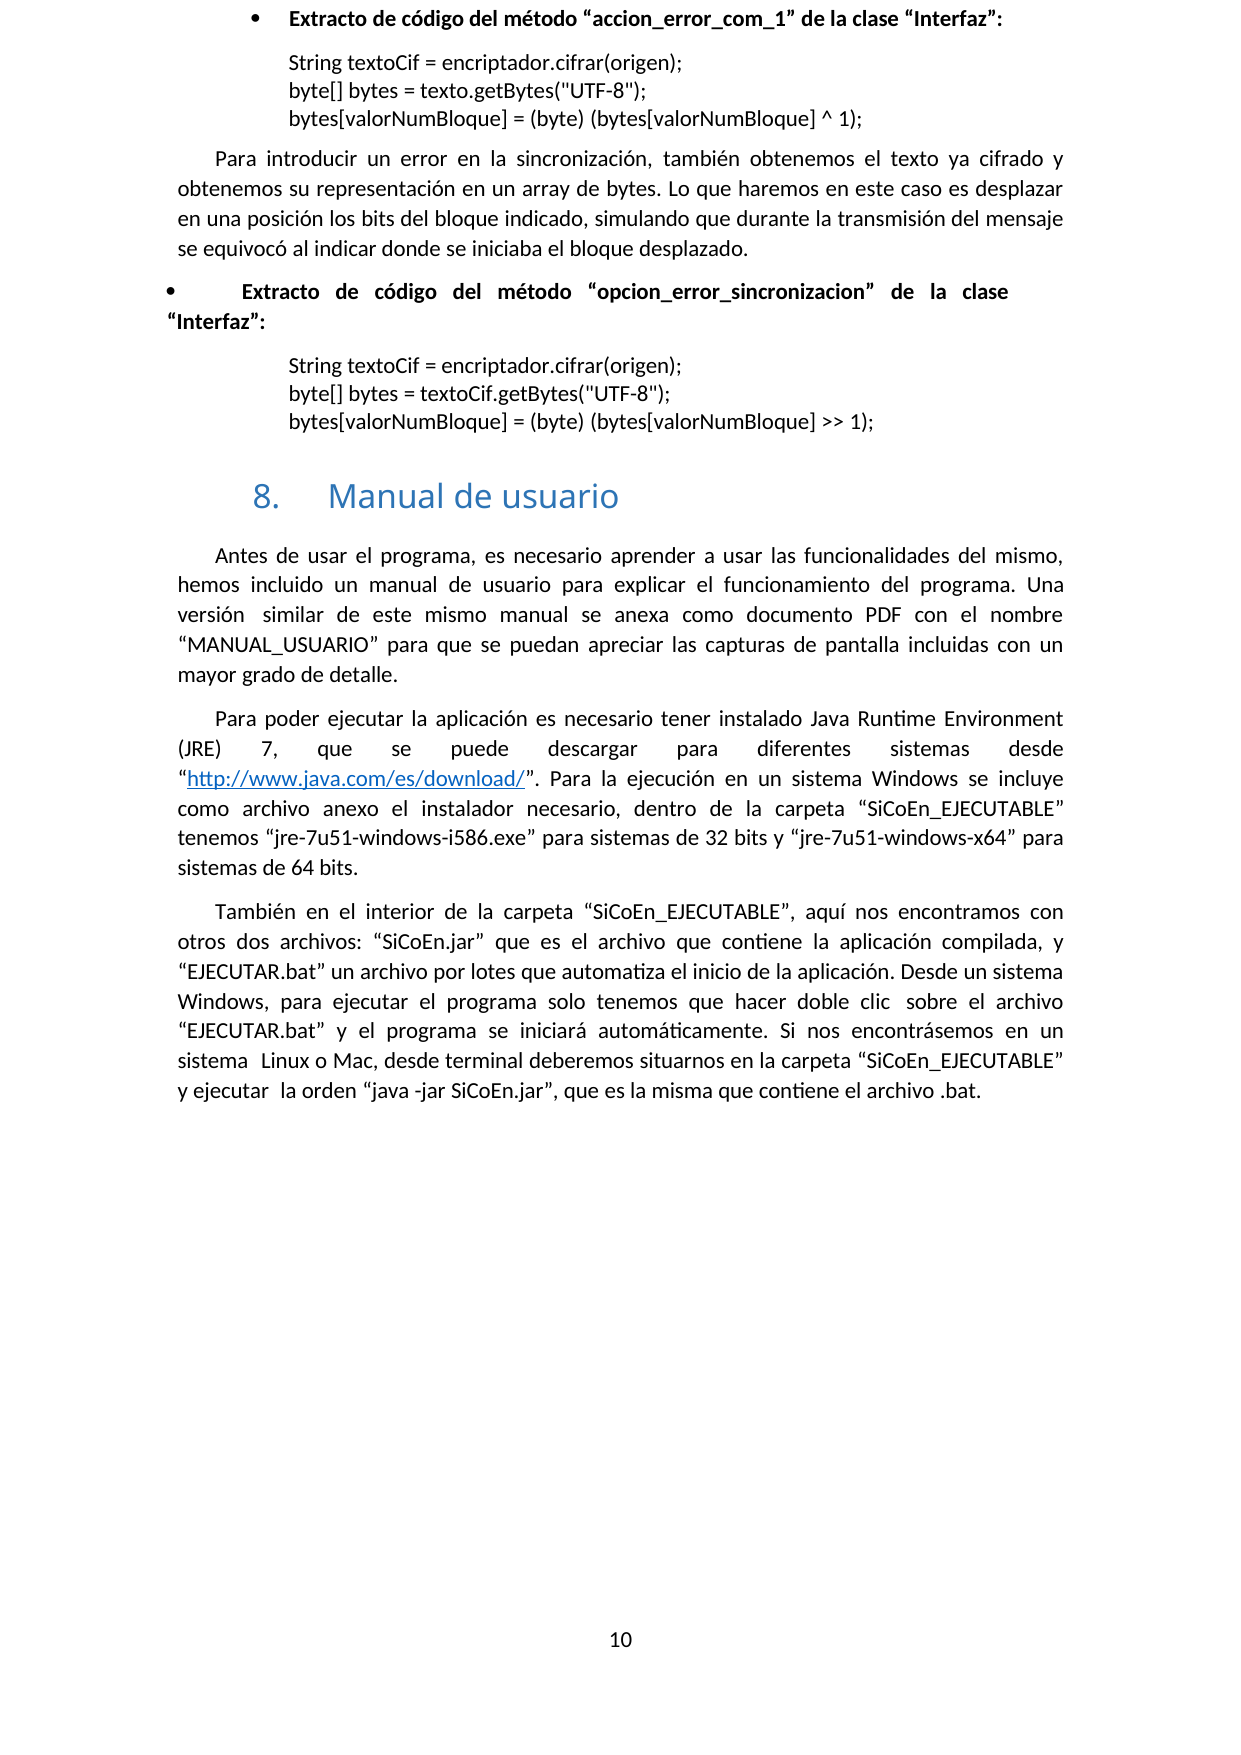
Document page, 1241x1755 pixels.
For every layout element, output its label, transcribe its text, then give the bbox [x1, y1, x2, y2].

text String textoCif = encriptador.cifrar(origen); byte[] bytes = textoCif.getBytes("UTF-8"); [288, 351, 710, 407]
text Antes de usar el programa, es necesario aprender a usar las funcionalidades del mismo, hemos incluido un manual de usuario para explicar el funcionamiento del programa. Una versión similar de este mismo manual se anexa como documento PDF con el nombre “MANUAL_USUARIO” para que se puedan apreciar las capturas de pantalla incluidas con un mayor grado de detalle. [177, 541, 1064, 688]
text También en el interior de la carpeta “SiCoEn_EJECUTABLE”, aquí nos encontramos con otros dos archivos: “SiCoEn.jar” que es el archivo que contiene la aplicación compilada, y “EJECUTAR.bat” un archivo por lotes que automatiza el inicio de la aplicación. Desde un sistema Windows, para ejecutar el programa solo tenemos que hacer doble clic sobre el archivo “EJECUTAR.bat” y el programa se iniciará automáticamente. Si nos encontrásemos en un sistema Linux o Mac, desde terminal deberemos situarnos en la carpeta “SiCoEn_EJECUTABLE” y ejecutar la orden “java -jar SiCoEn.jar”, que es la misma que contiene el archivo .bat. [177, 897, 1064, 1104]
text bytes[valorNumBloque] = (byte) (bytes[valorNumBloque] ^ 1); [288, 104, 1076, 132]
text Para poder ejecutar la aplicación es necesario tener instalado Java Runtime Environment (JRE) 7, que se puede descargar para diferentes sistemas desde “http://www.java.com/es/download/”. Para la ejecución en un sistema Windows se incluye como archivo anexo el instalador necesario, dentro de la carpeta “SiCoEn_EJECUTABLE” tenemos “jre-7u51-windows-i586.exe” para sistemas de 32 bits y “jre-7u51-windows-x64” para sistemas de 64 bits. [177, 704, 1064, 881]
list Extracto de código del método “accion_error_com_1” de la clase “Interfaz”: [251, 4, 1076, 32]
text Para introducir un error en la sincronización, también obtenemos el texto ya cifrado y obtenemos su representación en un array de bytes. Lo que haremos en este caso es desplazar en una posición los bits del bloque indicado, simulando que durante la transmisión del mensaje se equivocó al indicar donde se iniciaba el bloque desplazado. [177, 144, 1064, 262]
list Manual de usuario [252, 473, 1076, 518]
list Extracto de código del método “opcion_error_sincronizacion” de la clase “Interfaz”: [167, 277, 1063, 335]
text bytes[valorNumBloque] = (byte) (bytes[valorNumBloque] >> 1); [288, 407, 1076, 435]
text String textoCif = encriptador.cifrar(origen); byte[] bytes = texto.getBytes("UTF-8"); [288, 48, 735, 104]
